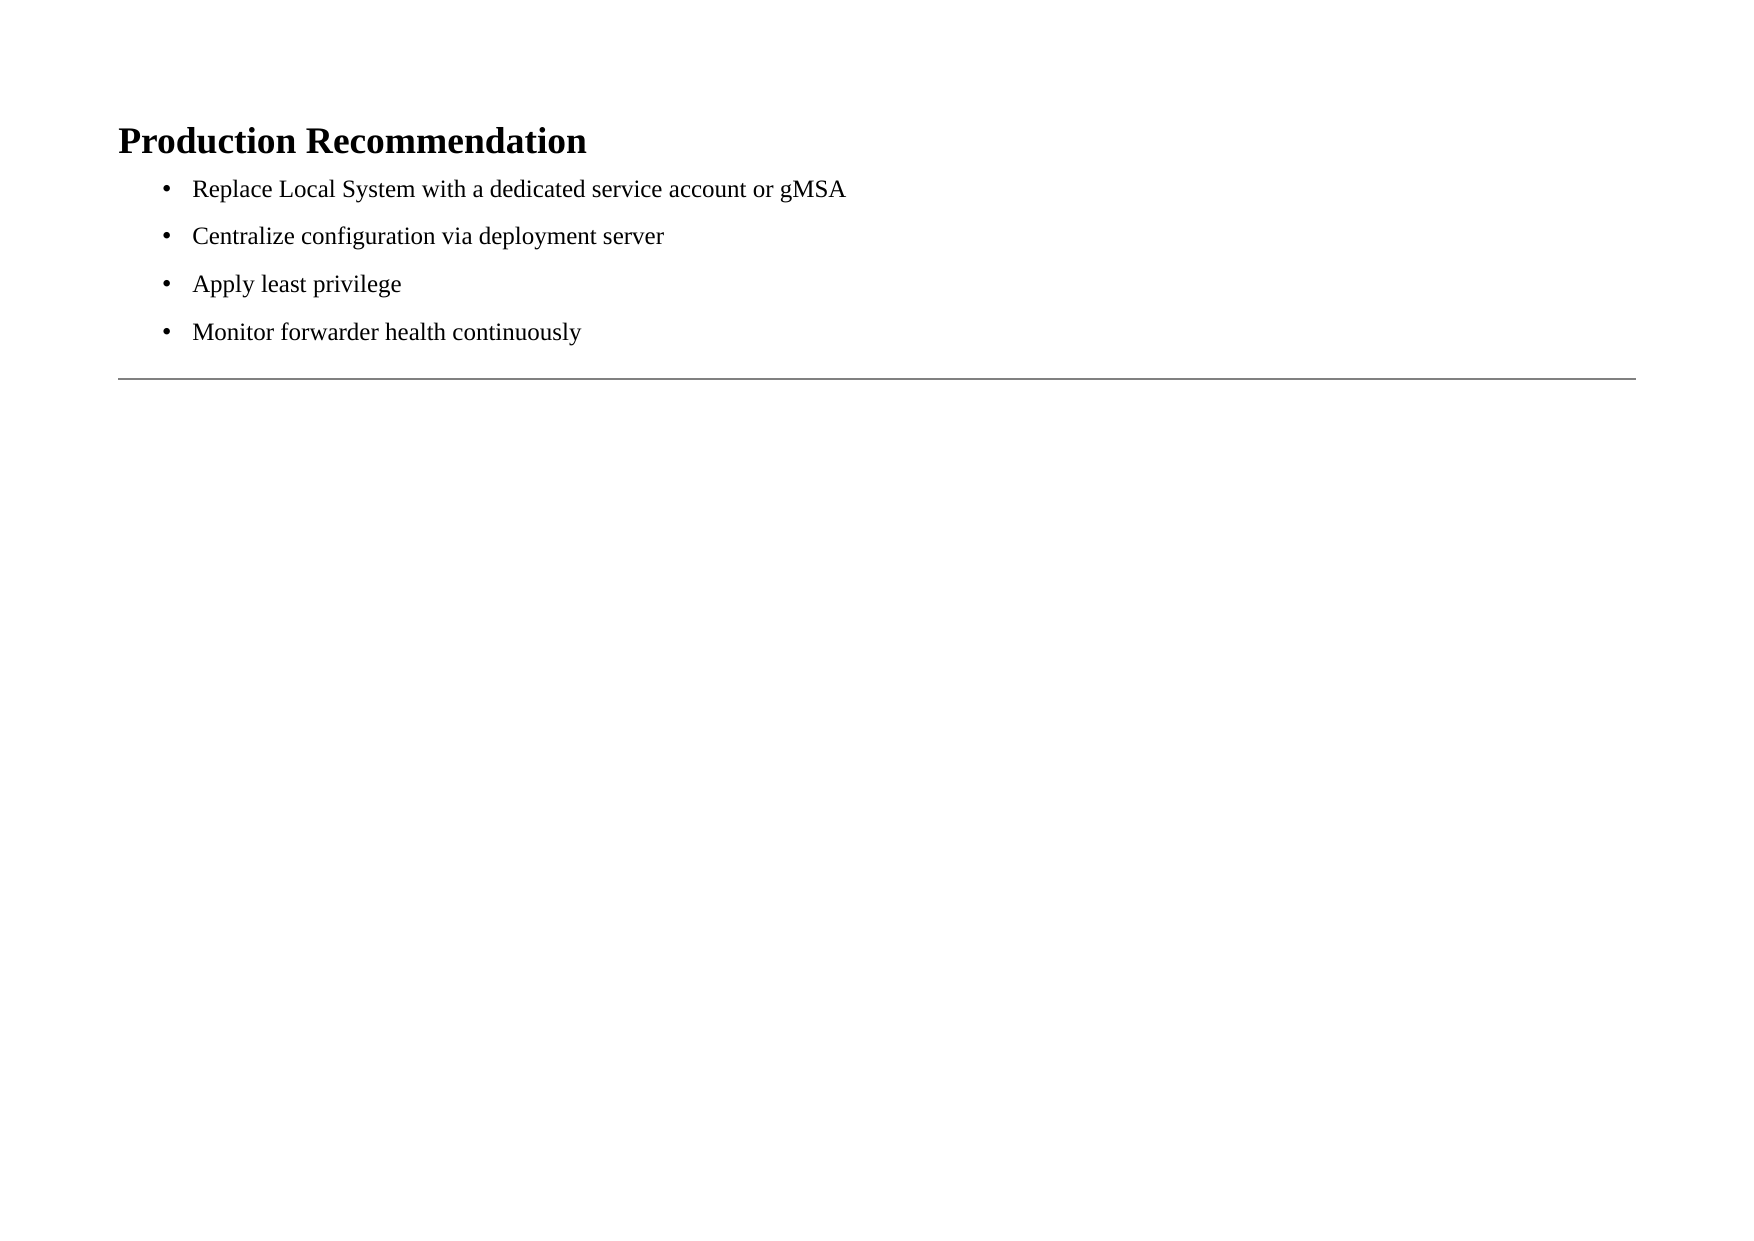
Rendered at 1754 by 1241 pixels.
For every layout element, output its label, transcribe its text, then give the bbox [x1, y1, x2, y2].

list Monitor forwarder health continuously [162, 317, 1636, 345]
list Replace Local System with a dedicated service account or gMSA [162, 174, 1636, 202]
subtitle Production Recommendation [118, 118, 1636, 161]
list Apply least privilege [162, 269, 1636, 298]
list Centralize configuration via deployment server [162, 221, 1636, 250]
